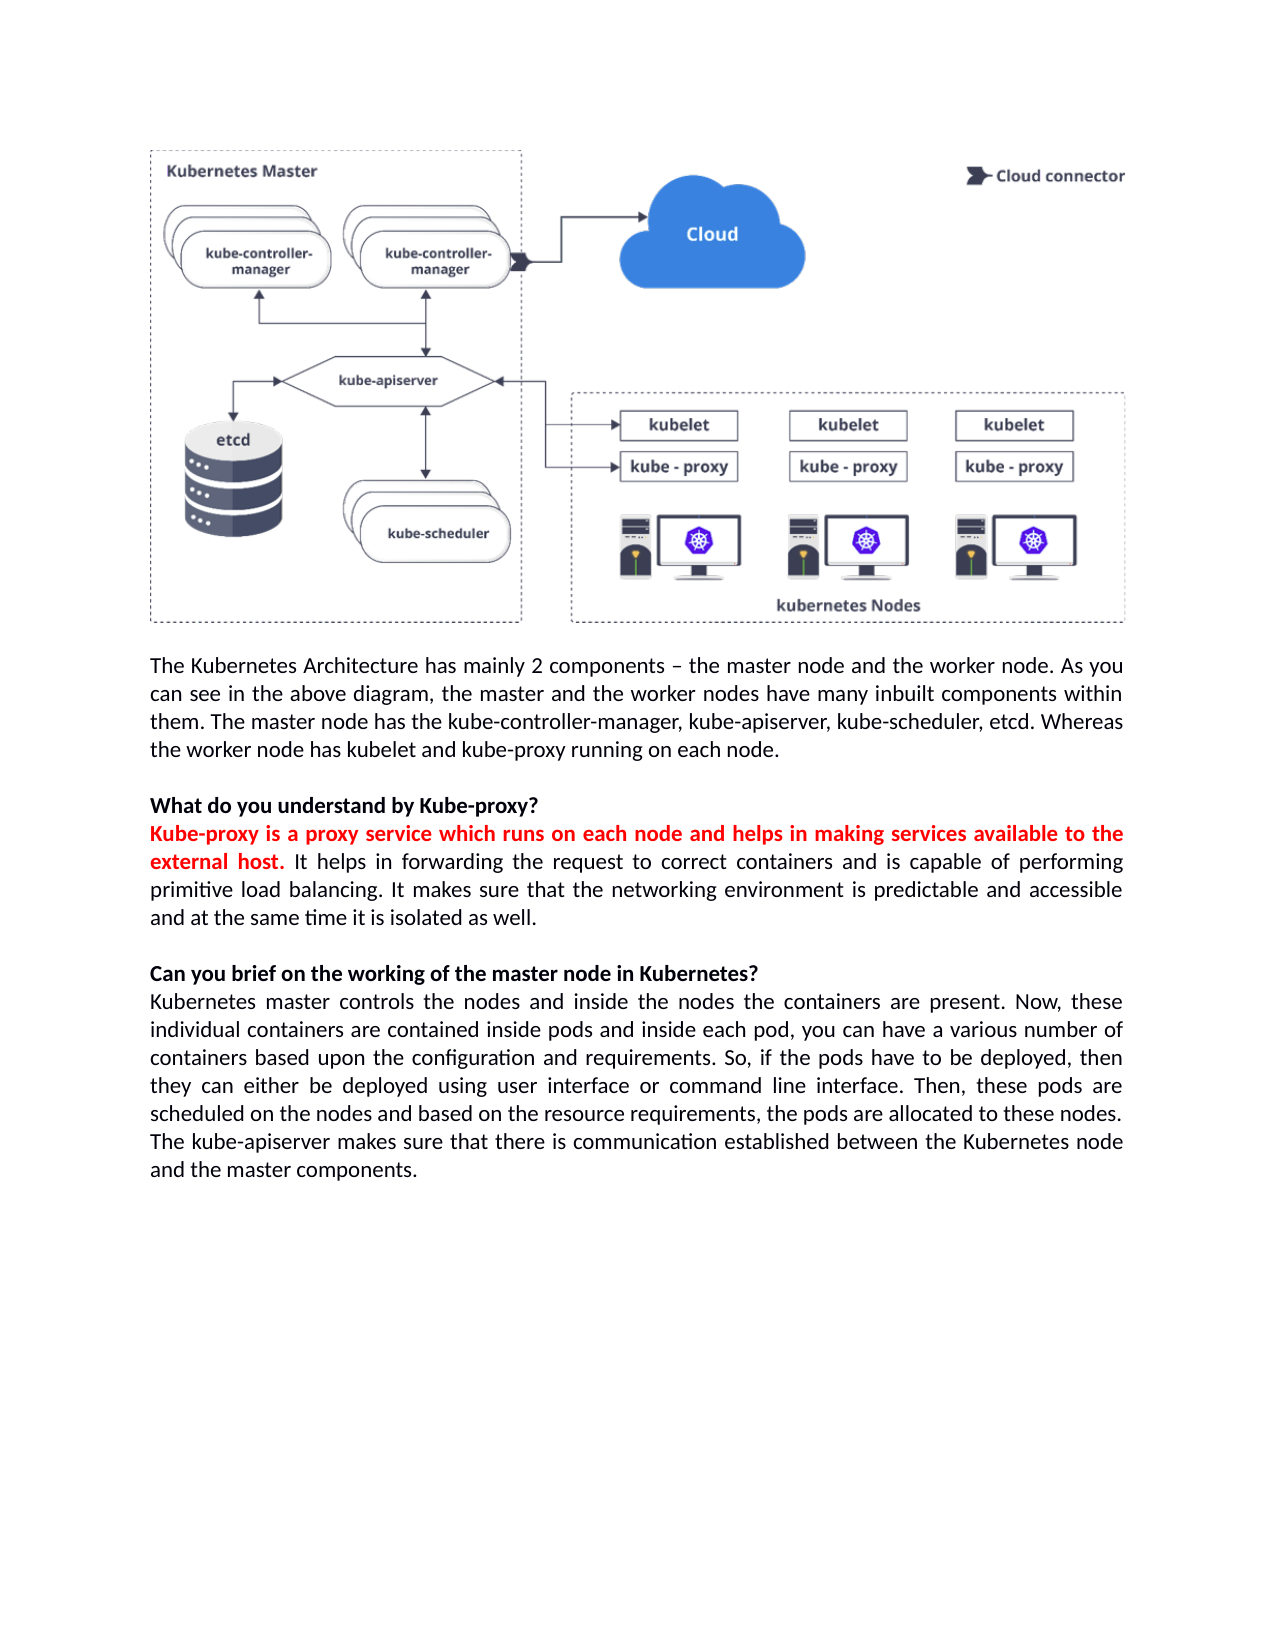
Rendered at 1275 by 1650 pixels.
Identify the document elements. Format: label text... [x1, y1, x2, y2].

text What do you understand by Kube-proxy? [150, 791, 1125, 819]
text Kubernetes master controls the nodes and inside the nodes the containers are present. Now, these individual containers are contained inside pods and inside each pod, you can have a various number of containers based upon the configuration and requirements. So, if the pods have to be deployed, then they can either be deployed using user interface or command line interface. Then, these pods are scheduled on the nodes and based on the resource requirements, the pods are allocated to these nodes. The kube-apiserver makes sure that there is communication established between the Kubernetes node and the master components. [150, 987, 1125, 1183]
text Can you brief on the working of the master node in Kubernetes? [150, 959, 1125, 987]
picture [150, 150, 1125, 623]
text Kube-proxy is a proxy service which runs on each node and helps in making services available to the external host. It helps in forwarding the request to correct containers and is capable of performing primitive load balancing. It makes sure that the networking environment is predictable and accessible and at the same time it is isolated as well. [150, 819, 1125, 931]
text The Kubernetes Architecture has mainly 2 components – the master node and the worker node. As you can see in the above diagram, the master and the worker nodes have many inbuilt components within them. The master node has the kube-controller-manager, kube-apiserver, kube-scheduler, etcd. Whereas the worker node has kubelet and kube-proxy running on each node. [150, 651, 1125, 763]
